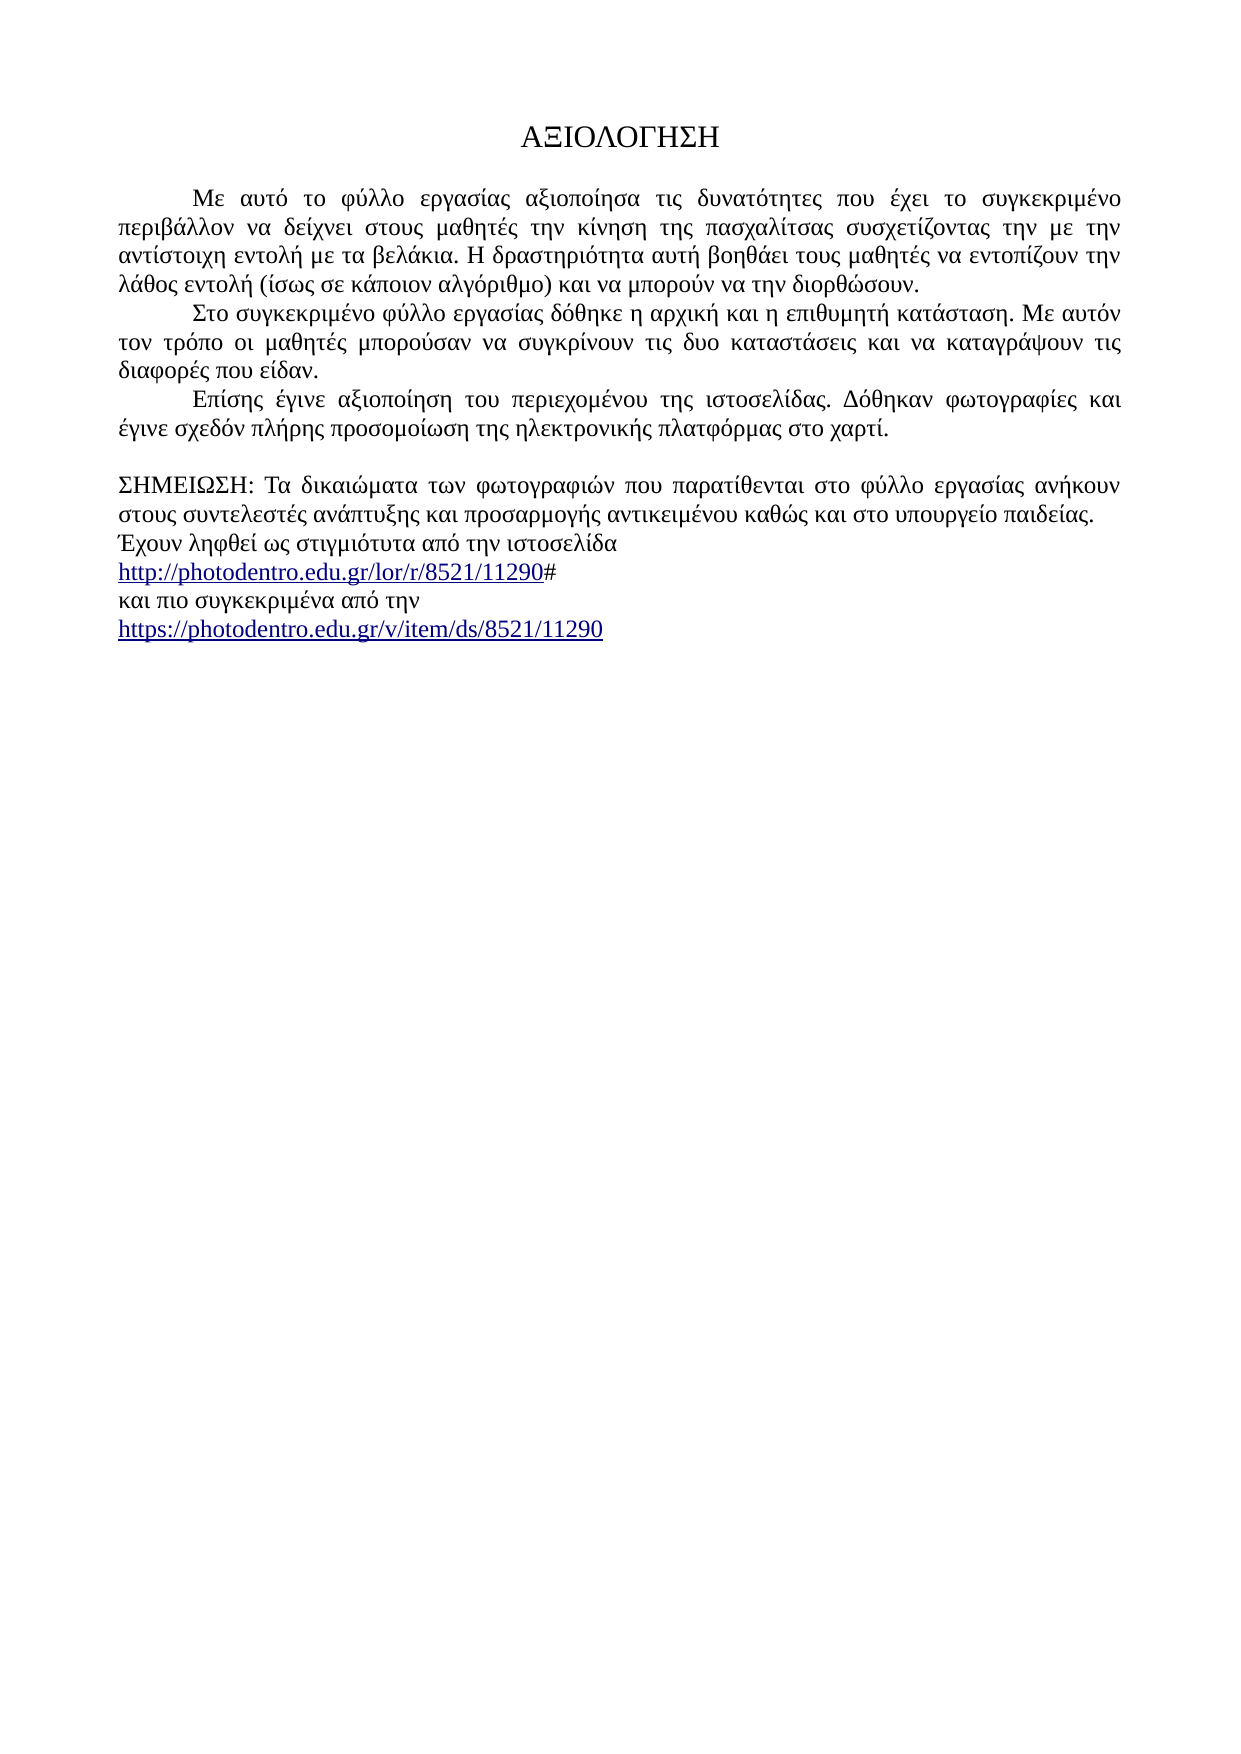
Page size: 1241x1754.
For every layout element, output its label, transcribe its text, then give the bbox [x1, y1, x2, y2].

text Στο συγκεκριμένο φύλλο εργασίας δόθηκε η αρχική και η επιθυμητή κατάσταση. Με αυτόν τον τρόπο οι μαθητές μπορούσαν να συγκρίνουν τις δυο καταστάσεις και να καταγράψουν τις διαφορές που είδαν. [118, 298, 1122, 384]
text http://photodentro.edu.gr/lor/r/8521/11290# [118, 557, 1122, 585]
text και πιο συγκεκριμένα από την [118, 585, 1122, 614]
text Έχουν ληφθεί ως στιγμιότυτα από την ιστοσελίδα [118, 528, 1122, 557]
text ΑΞΙΟΛΟΓΗΣΗ [118, 118, 1122, 154]
text ΣΗΜΕΙΩΣΗ: Τα δικαιώματα των φωτογραφιών που παρατίθενται στο φύλλο εργασίας ανήκουν στους συντελεστές ανάπτυξης και προσαρμογής αντικειμένου καθώς και στο υπουργείο παιδείας. [118, 470, 1122, 528]
text Με αυτό το φύλλο εργασίας αξιοποίησα τις δυνατότητες που έχει το συγκεκριμένο περιβάλλον να δείχνει στους μαθητές την κίνηση της πασχαλίτσας συσχετίζοντας την με την αντίστοιχη εντολή με τα βελάκια. Η δραστηριότητα αυτή βοηθάει τους μαθητές να εντοπίζουν την λάθος εντολή (ίσως σε κάποιον αλγόριθμο) και να μπορούν να την διορθώσουν. [118, 183, 1122, 298]
text https://photodentro.edu.gr/v/item/ds/8521/11290 [118, 614, 1122, 643]
text Επίσης έγινε αξιοποίηση του περιεχομένου της ιστοσελίδας. Δόθηκαν φωτογραφίες και έγινε σχεδόν πλήρης προσομοίωση της ηλεκτρονικής πλατφόρμας στο χαρτί. [118, 384, 1122, 442]
